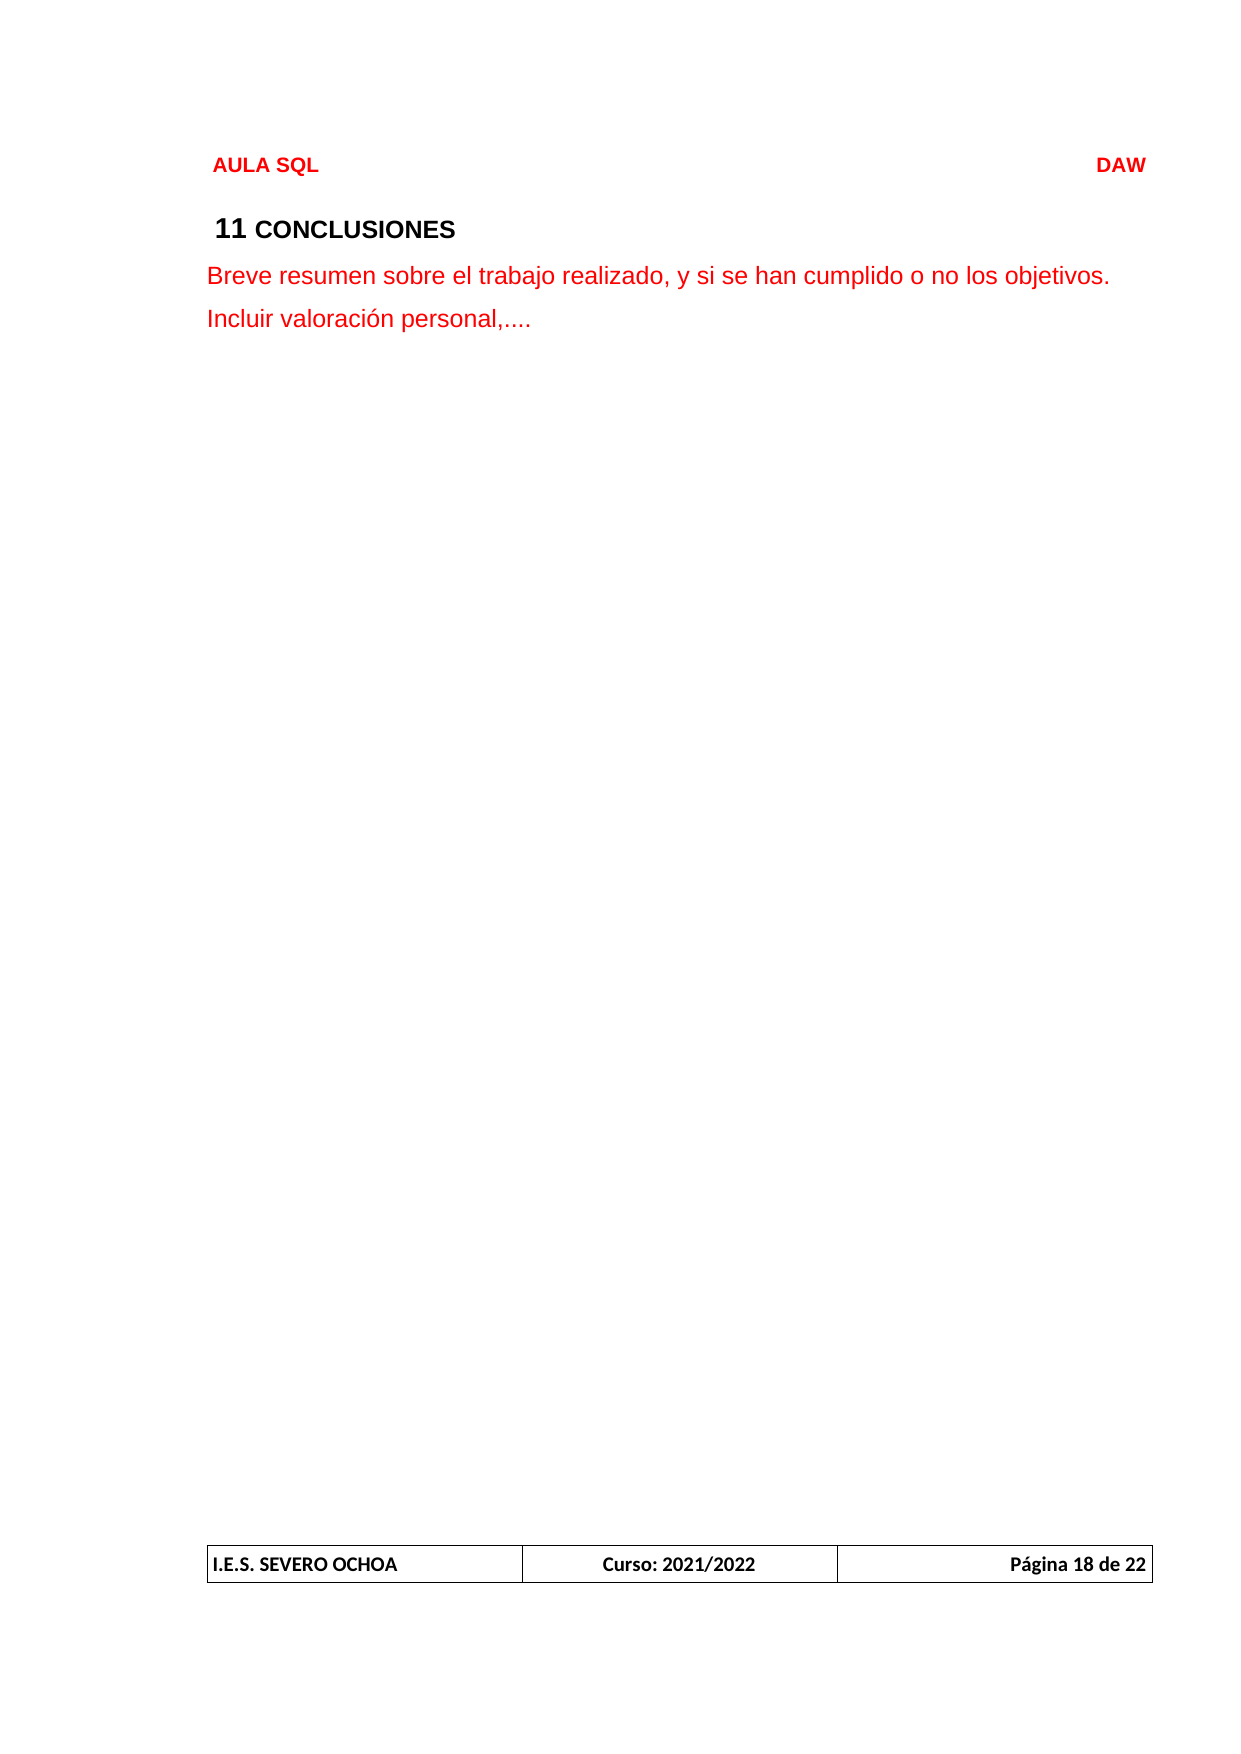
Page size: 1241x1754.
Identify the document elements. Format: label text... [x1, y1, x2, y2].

subtitle CONCLUSIONES [207, 212, 1152, 245]
text Incluir valoración personal,.... [207, 304, 1152, 333]
text Breve resumen sobre el trabajo realizado, y si se han cumplido o no los objetivos. [207, 261, 1152, 290]
